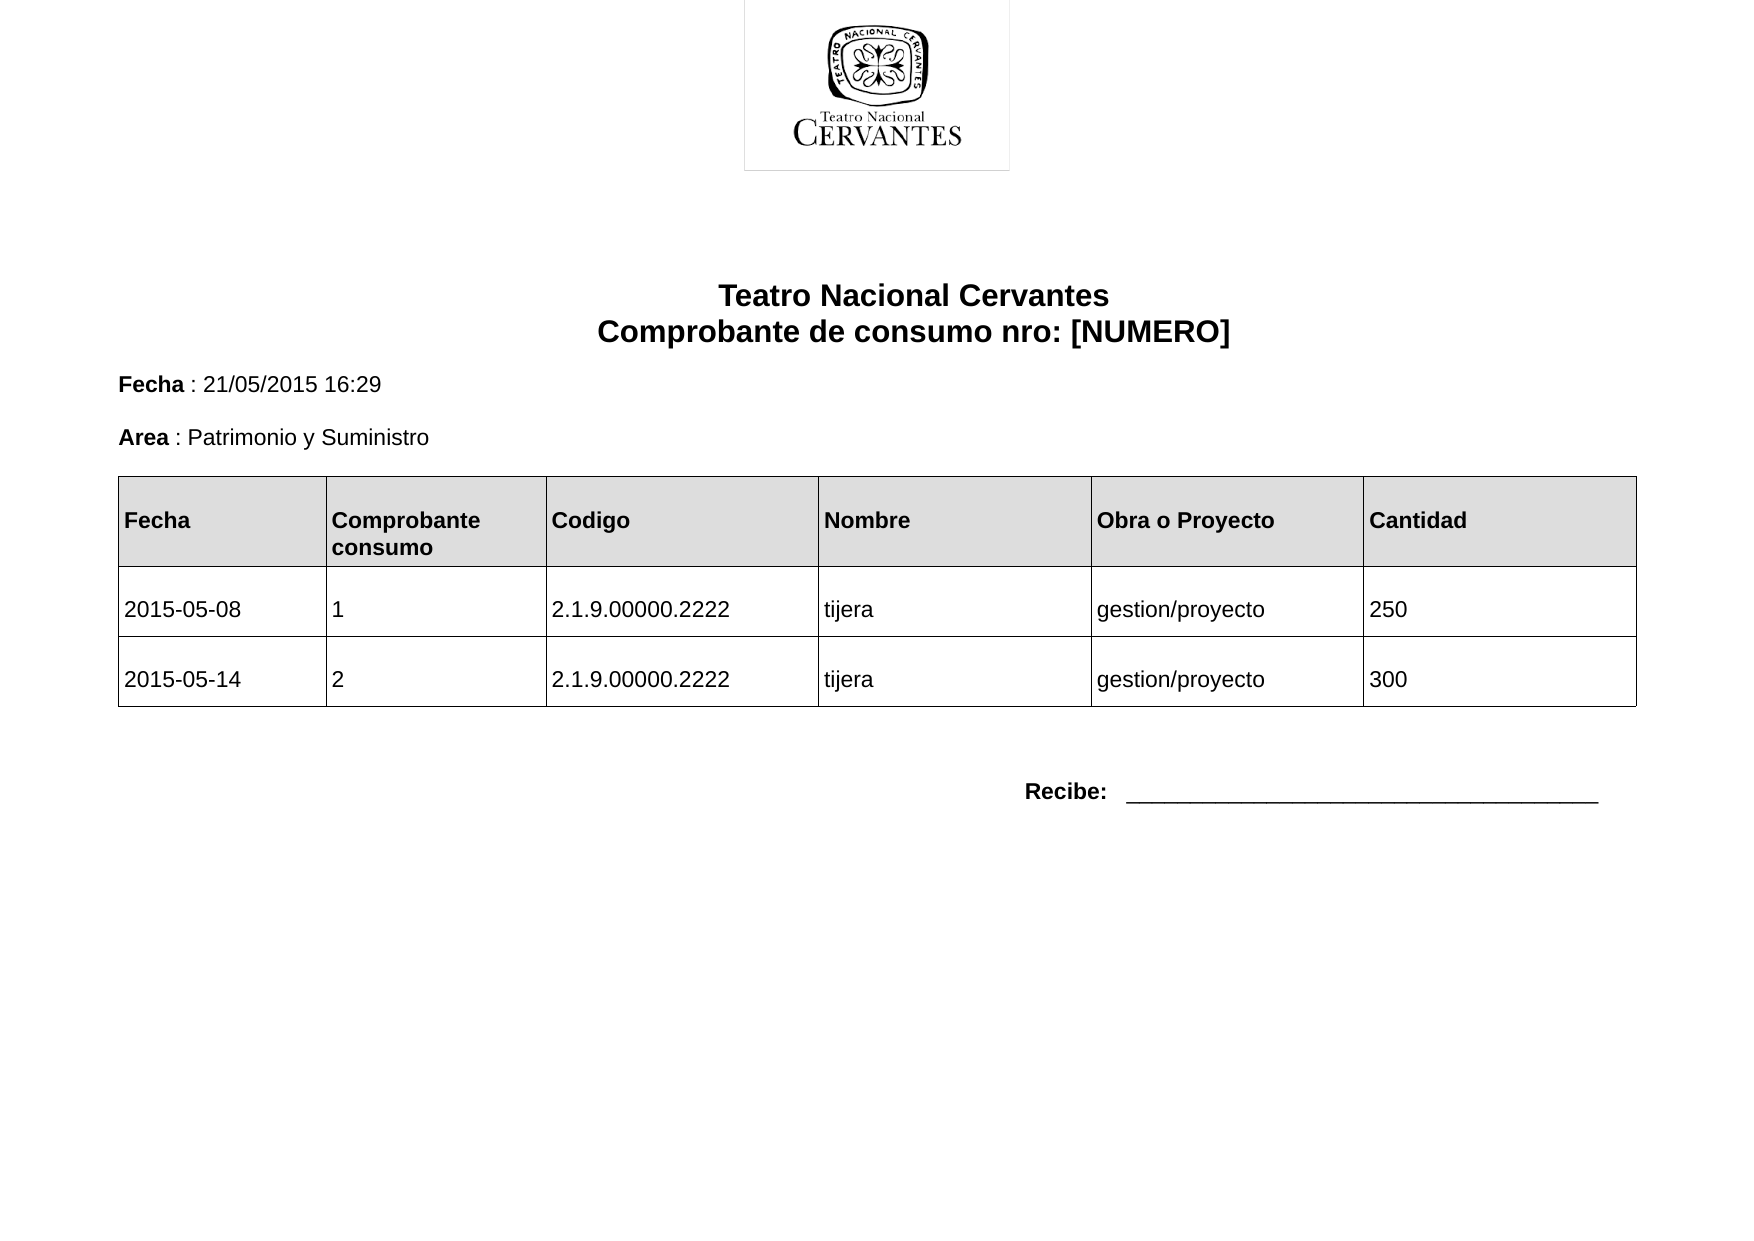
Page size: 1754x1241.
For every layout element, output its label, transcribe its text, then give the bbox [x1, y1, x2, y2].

table_cell 1 [327, 567, 546, 636]
table_header Comprobante consumo [327, 477, 546, 566]
table_cell 2015-05-14 [119, 637, 326, 706]
table_cell 2.1.9.00000.2222 [547, 567, 818, 636]
table_header Cantidad [1364, 477, 1636, 566]
table_header Fecha [119, 477, 326, 566]
table_cell 2 [327, 637, 546, 706]
text Recibe: _____________________________________ [118, 778, 1636, 804]
table_cell 2015-05-08 [119, 567, 326, 636]
text Teatro Nacional Cervantes [118, 277, 1636, 313]
text Area : Patrimonio y Suministro [118, 423, 1636, 450]
table_cell tijera [819, 637, 1091, 706]
table_cell 250 [1364, 567, 1636, 636]
text Comprobante de consumo nro: [NUMERO] [118, 313, 1636, 349]
table_cell 2.1.9.00000.2222 [547, 637, 818, 706]
table_cell gestion/proyecto [1092, 637, 1363, 706]
table_cell tijera [819, 567, 1091, 636]
table_header Nombre [819, 477, 1091, 566]
table_header Obra o Proyecto [1092, 477, 1363, 566]
table_cell gestion/proyecto [1092, 567, 1363, 636]
picture [744, 0, 1010, 171]
text Fecha : 21/05/2015 16:29 [118, 371, 1636, 397]
table_header Codigo [547, 477, 818, 566]
table_cell 300 [1364, 637, 1636, 706]
